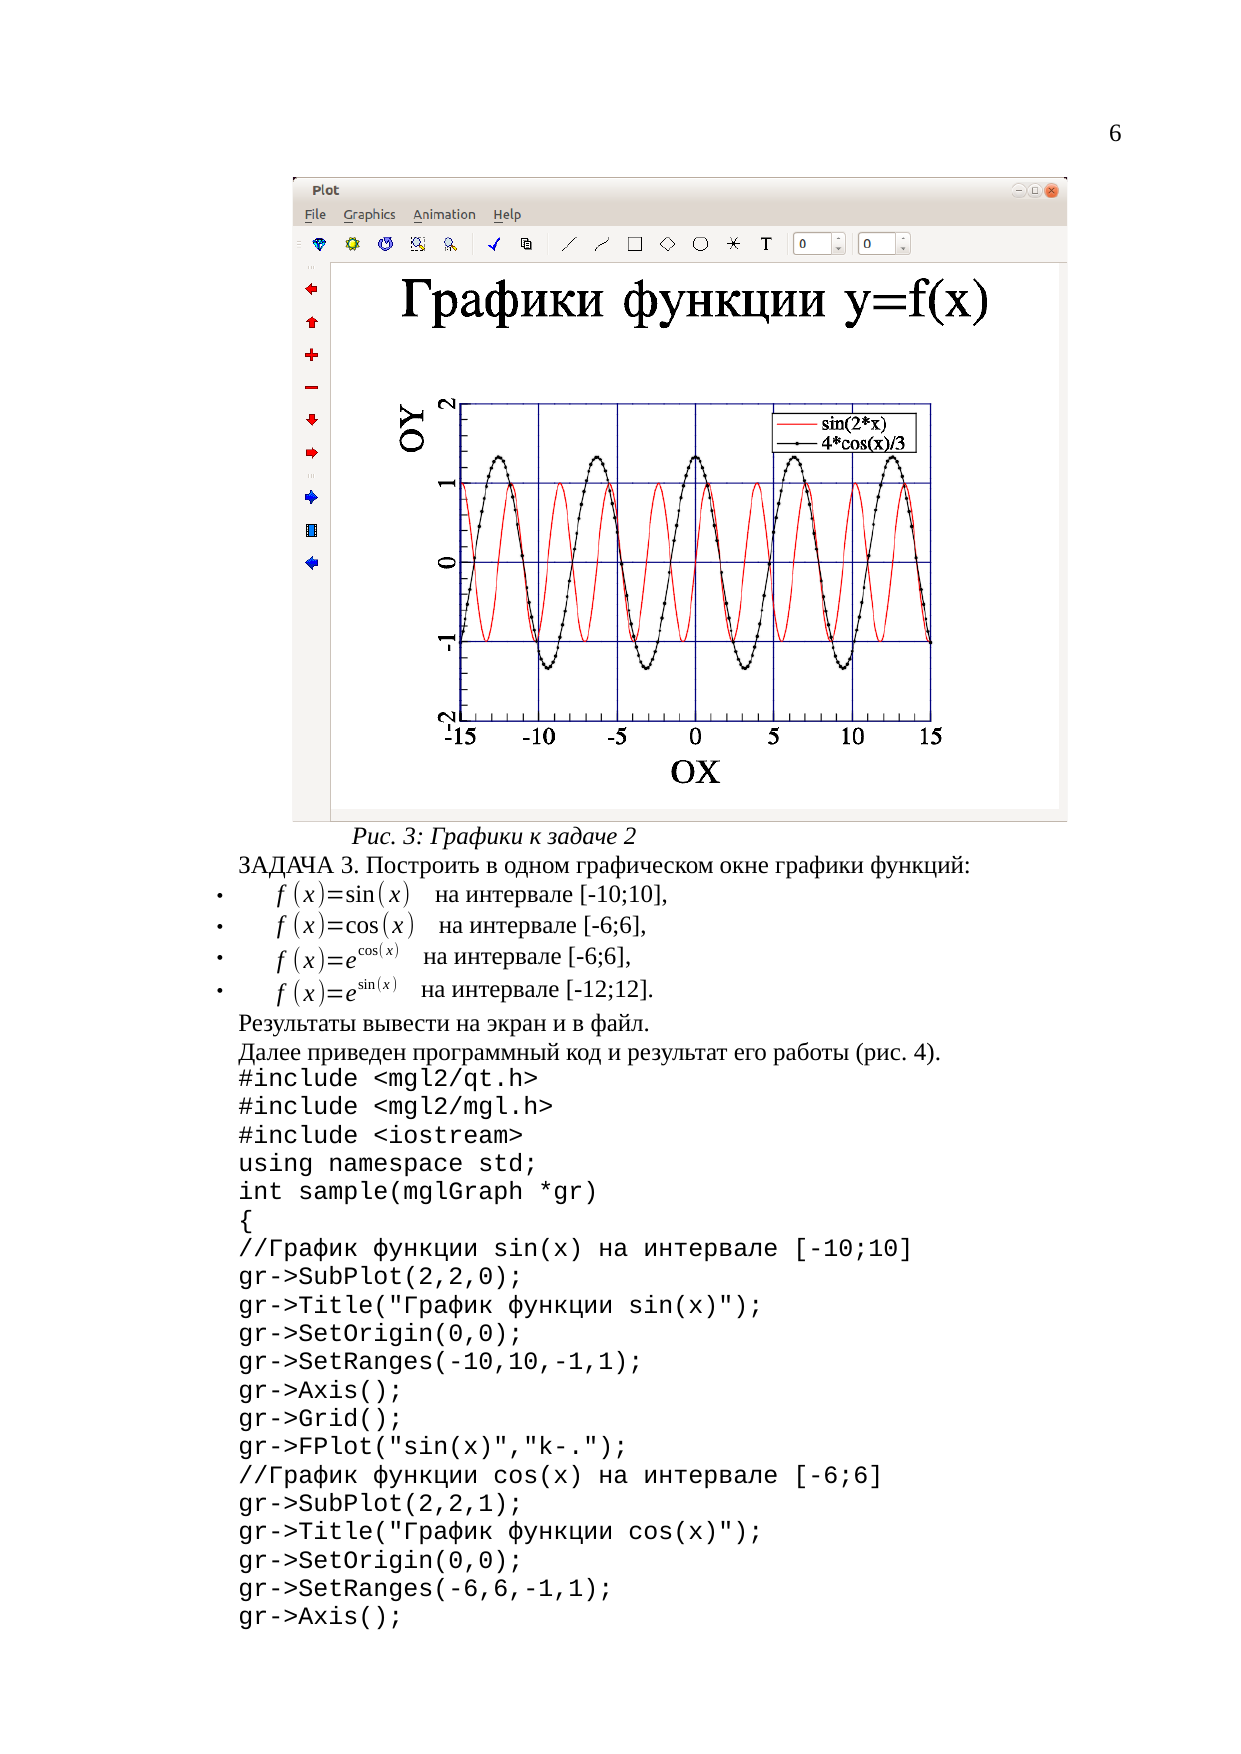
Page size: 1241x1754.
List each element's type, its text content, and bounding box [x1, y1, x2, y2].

text gr->SetRanges(-10,10,-1,1); [238, 1349, 1121, 1377]
text gr->SetOrigin(0,0); [238, 1321, 1121, 1349]
text using namespace std; [238, 1151, 1121, 1179]
text { [238, 1207, 1121, 1236]
text gr->SetRanges(-6,6,-1,1); [238, 1576, 1121, 1604]
text Результаты вывести на экран и в файл. [179, 1008, 1121, 1037]
text gr->Grid(); [238, 1406, 1121, 1434]
text Рис. 3: Графики к задаче 2 [293, 822, 1067, 850]
text #include <mgl2/qt.h> [238, 1066, 1121, 1094]
text gr->SetOrigin(0,0); [238, 1547, 1121, 1576]
text gr->Axis(); [238, 1377, 1121, 1406]
text gr->SubPlot(2,2,1); [238, 1491, 1121, 1519]
text #include <mgl2/mgl.h> [238, 1094, 1121, 1122]
text #include <iostream> [238, 1122, 1121, 1151]
text gr->Title("График функции cos(x)"); [238, 1519, 1121, 1547]
list на интервале [-6;6], [217, 941, 1121, 974]
text //График функции cos(x) на интервале [-6;6] [238, 1462, 1121, 1491]
text gr->SubPlot(2,2,0); [238, 1264, 1121, 1292]
picture [292, 177, 1068, 822]
text gr->Title("График функции sin(x)"); [238, 1292, 1121, 1321]
text gr->FPlot("sin(x)","k-."); [238, 1434, 1121, 1462]
text int sample(mglGraph *gr) [238, 1179, 1121, 1207]
text //График функции sin(x) на интервале [-10;10] [238, 1236, 1121, 1264]
text ЗАДАЧА 3. Построить в одном графическом окне графики функций: [179, 850, 1121, 879]
list на интервале [-6;6], [217, 910, 1121, 941]
text Далее приведен программный код и результат его работы (рис. 4). [179, 1037, 1121, 1066]
text gr->Axis(); [238, 1604, 1121, 1632]
list на интервале [-12;12]. [217, 974, 1121, 1008]
list на интервале [-10;10], [217, 879, 1121, 910]
